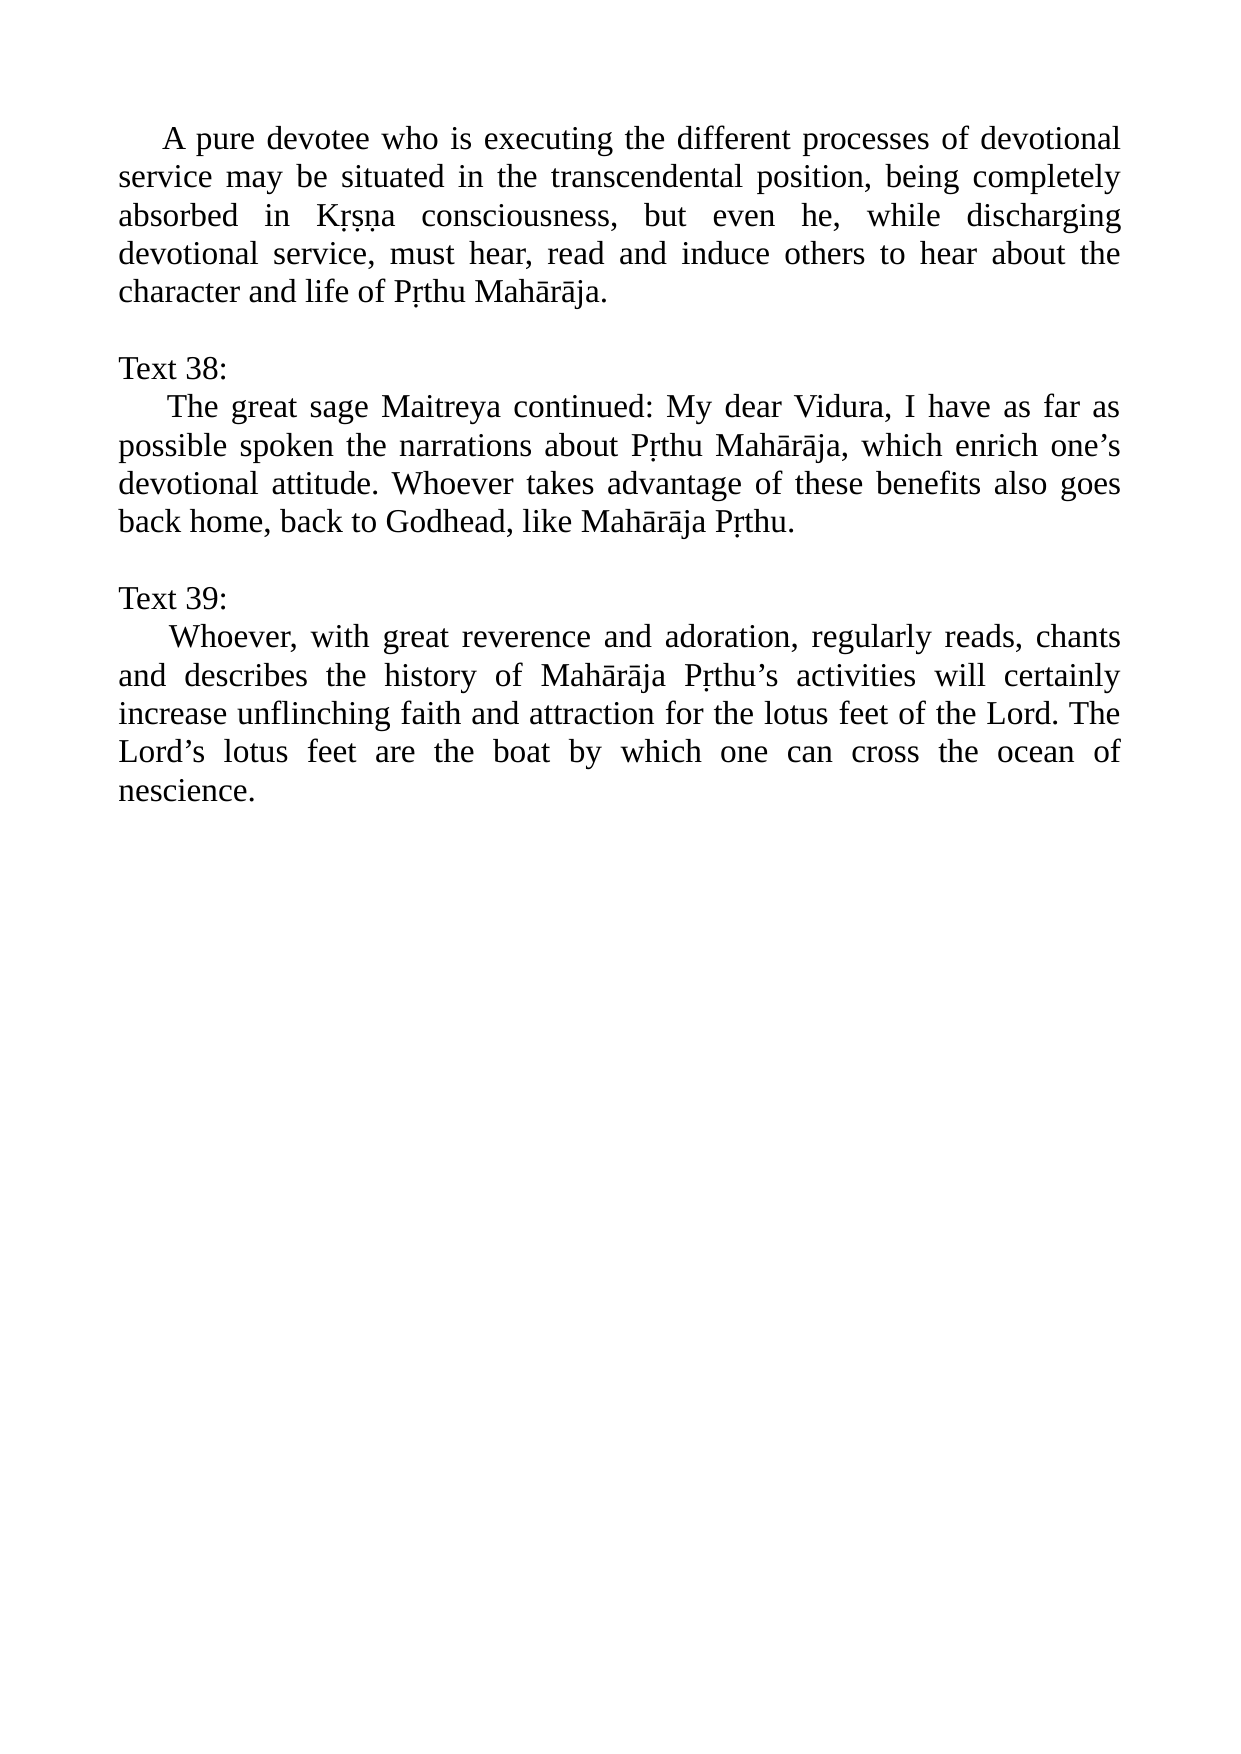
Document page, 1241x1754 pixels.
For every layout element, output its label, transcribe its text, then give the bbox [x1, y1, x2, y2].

text Text 39: [118, 578, 1122, 616]
text A pure devotee who is executing the different processes of devotional service may be situated in the transcendental position, being completely absorbed in Kṛṣṇa consciousness, but even he, while discharging devotional service, must hear, read and induce others to hear about the character and life of Pṛthu Mahārāja. [118, 118, 1122, 310]
text Text 38: [118, 348, 1122, 386]
text The great sage Maitreya continued: My dear Vidura, I have as far as possible spoken the narrations about Pṛthu Mahārāja, which enrich one’s devotional attitude. Whoever takes advantage of these benefits also goes back home, back to Godhead, like Mahārāja Pṛthu. [118, 386, 1122, 540]
text Whoever, with great reverence and adoration, regularly reads, chants and describes the history of Mahārāja Pṛthu’s activities will certainly increase unflinching faith and attraction for the lotus feet of the Lord. The Lord’s lotus feet are the boat by which one can cross the ocean of nescience. [118, 616, 1122, 808]
